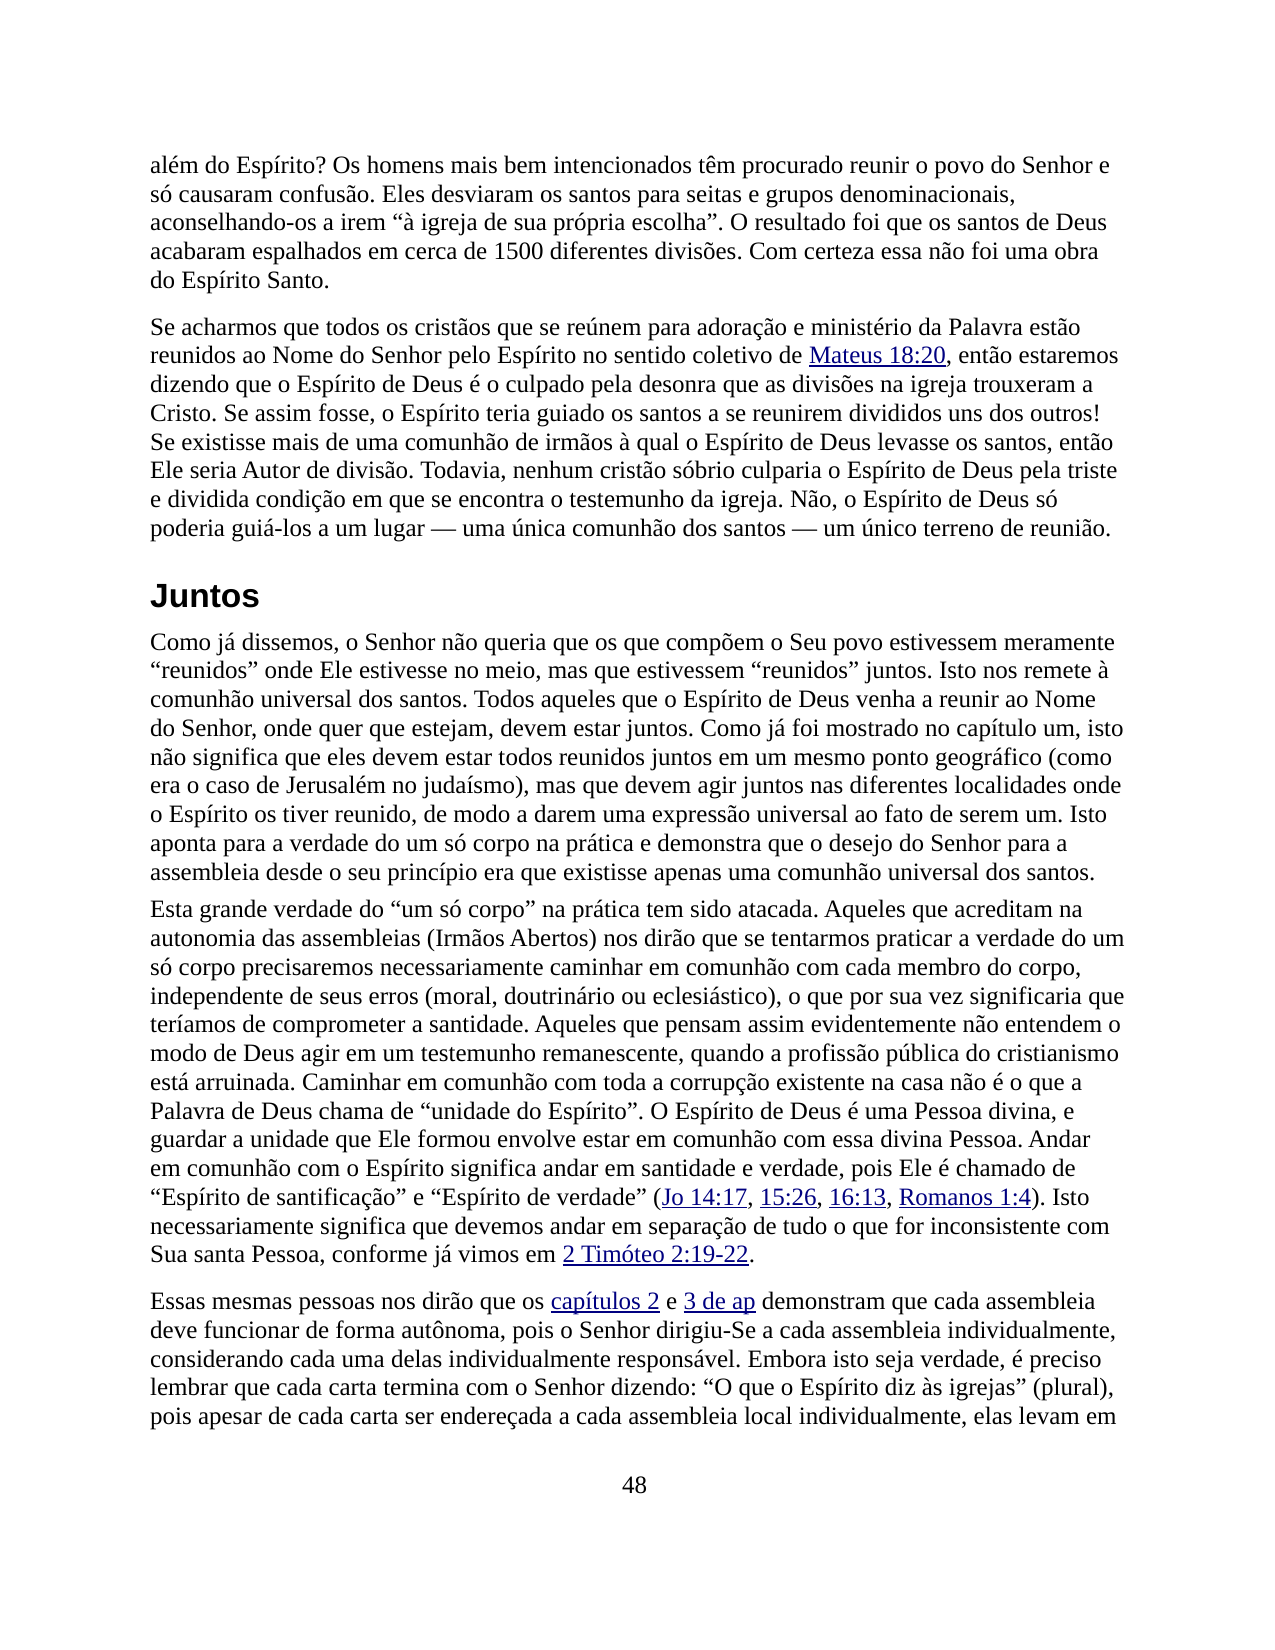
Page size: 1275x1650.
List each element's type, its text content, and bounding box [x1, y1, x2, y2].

subtitle Juntos [150, 576, 1125, 614]
text além do Espírito? Os homens mais bem intencionados têm procurado reunir o povo do Senhor e só causaram confusão. Eles desviaram os santos para seitas e grupos denominacionais, aconselhando-os a irem “à igreja de sua própria escolha”. O resultado foi que os santos de Deus acabaram espalhados em cerca de 1500 diferentes divisões. Com certeza essa não foi uma obra do Espírito Santo. [150, 150, 1125, 294]
text Se acharmos que todos os cristãos que se reúnem para adoração e ministério da Palavra estão reunidos ao Nome do Senhor pelo Espírito no sentido coletivo de Mateus 18:20, então estaremos dizendo que o Espírito de Deus é o culpado pela desonra que as divisões na igreja trouxeram a Cristo. Se assim fosse, o Espírito teria guiado os santos a se reunirem divididos uns dos outros! Se existisse mais de uma comunhão de irmãos à qual o Espírito de Deus levasse os santos, então Ele seria Autor de divisão. Todavia, nenhum cristão sóbrio culparia o Espírito de Deus pela triste e dividida condição em que se encontra o testemunho da igreja. Não, o Espírito de Deus só poderia guiá-los a um lugar — uma única comunhão dos santos — um único terreno de reunião. [150, 312, 1125, 542]
text Esta grande verdade do “um só corpo” na prática tem sido atacada. Aqueles que acreditam na autonomia das assembleias (Irmãos Abertos) nos dirão que se tentarmos praticar a verdade do um só corpo precisaremos necessariamente caminhar em comunhão com cada membro do corpo, independente de seus erros (moral, doutrinário ou eclesiástico), o que por sua vez significaria que teríamos de comprometer a santidade. Aqueles que pensam assim evidentemente não entendem o modo de Deus agir em um testemunho remanescente, quando a profissão pública do cristianismo está arruinada. Caminhar em comunhão com toda a corrupção existente na casa não é o que a Palavra de Deus chama de “unidade do Espírito”. O Espírito de Deus é uma Pessoa divina, e guardar a unidade que Ele formou envolve estar em comunhão com essa divina Pessoa. Andar em comunhão com o Espírito significa andar em santidade e verdade, pois Ele é chamado de “Espírito de santificação” e “Espírito de verdade” (Jo 14:17, 15:26, 16:13, Romanos 1:4). Isto necessariamente significa que devemos andar em separação de tudo o que for inconsistente com Sua santa Pessoa, conforme já vimos em 2 Timóteo 2:19-22. [150, 894, 1125, 1268]
text Como já dissemos, o Senhor não queria que os que compõem o Seu povo estivessem meramente “reunidos” onde Ele estivesse no meio, mas que estivessem “reunidos” juntos. Isto nos remete à comunhão universal dos santos. Todos aqueles que o Espírito de Deus venha a reunir ao Nome do Senhor, onde quer que estejam, devem estar juntos. Como já foi mostrado no capítulo um, isto não significa que eles devem estar todos reunidos juntos em um mesmo ponto geográfico (como era o caso de Jerusalém no judaísmo), mas que devem agir juntos nas diferentes localidades onde o Espírito os tiver reunido, de modo a darem uma expressão universal ao fato de serem um. Isto aponta para a verdade do um só corpo na prática e demonstra que o desejo do Senhor para a assembleia desde o seu princípio era que existisse apenas uma comunhão universal dos santos. [150, 627, 1125, 886]
text Essas mesmas pessoas nos dirão que os capítulos 2 e 3 de ap demonstram que cada assembleia deve funcionar de forma autônoma, pois o Senhor dirigiu-Se a cada assembleia individualmente, considerando cada uma delas individualmente responsável. Embora isto seja verdade, é preciso lembrar que cada carta termina com o Senhor dizendo: “O que o Espírito diz às igrejas” (plural), pois apesar de cada carta ser endereçada a cada assembleia local individualmente, elas levam em [150, 1286, 1125, 1430]
